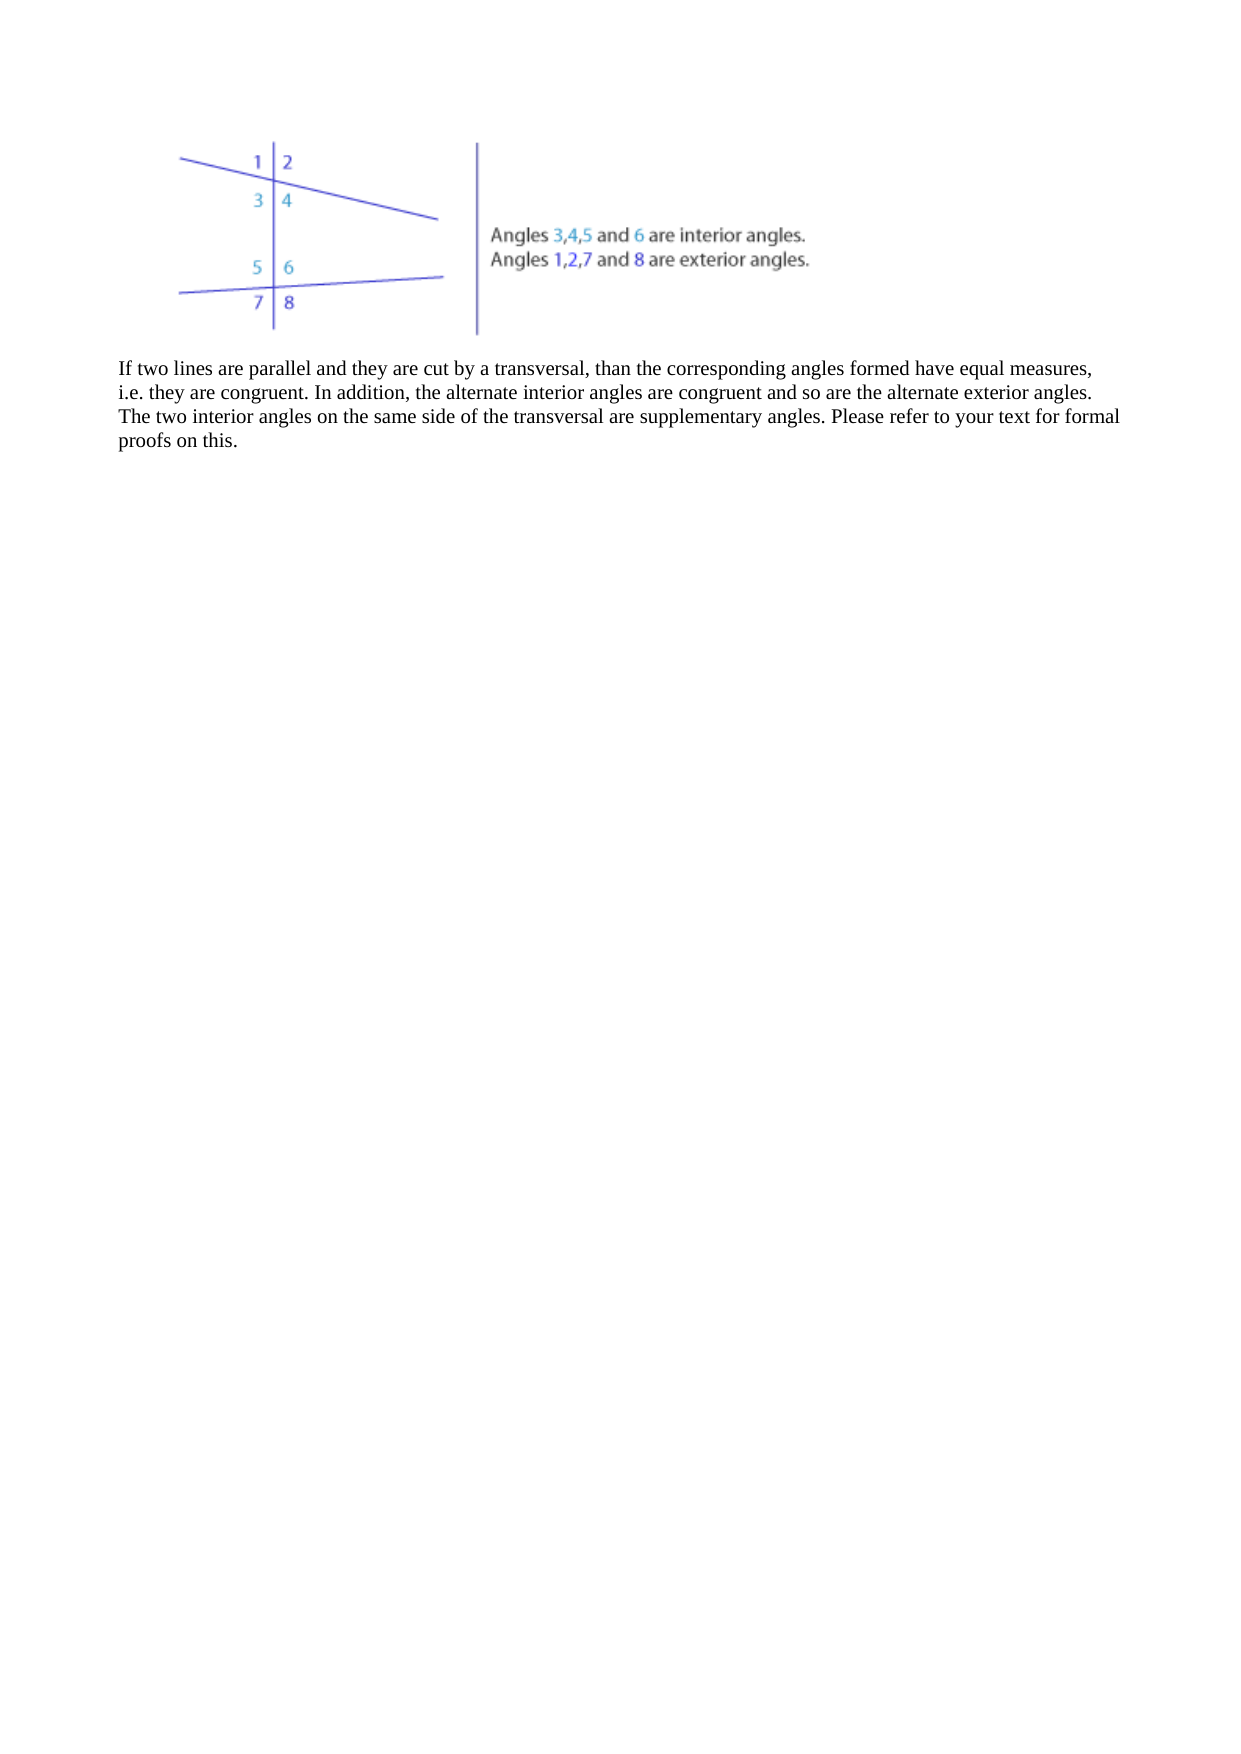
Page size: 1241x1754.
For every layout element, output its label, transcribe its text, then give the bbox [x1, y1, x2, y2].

text If two lines are parallel and they are cut by a transversal, than the corresponding angles formed have equal measures, i.e. they are congruent. In addition, the alternate interior angles are congruent and so are the alternate exterior angles. The two interior angles on the same side of the transversal are supplementary angles. Please refer to your text for formal proofs on this. [118, 356, 1122, 452]
picture [118, 118, 829, 356]
